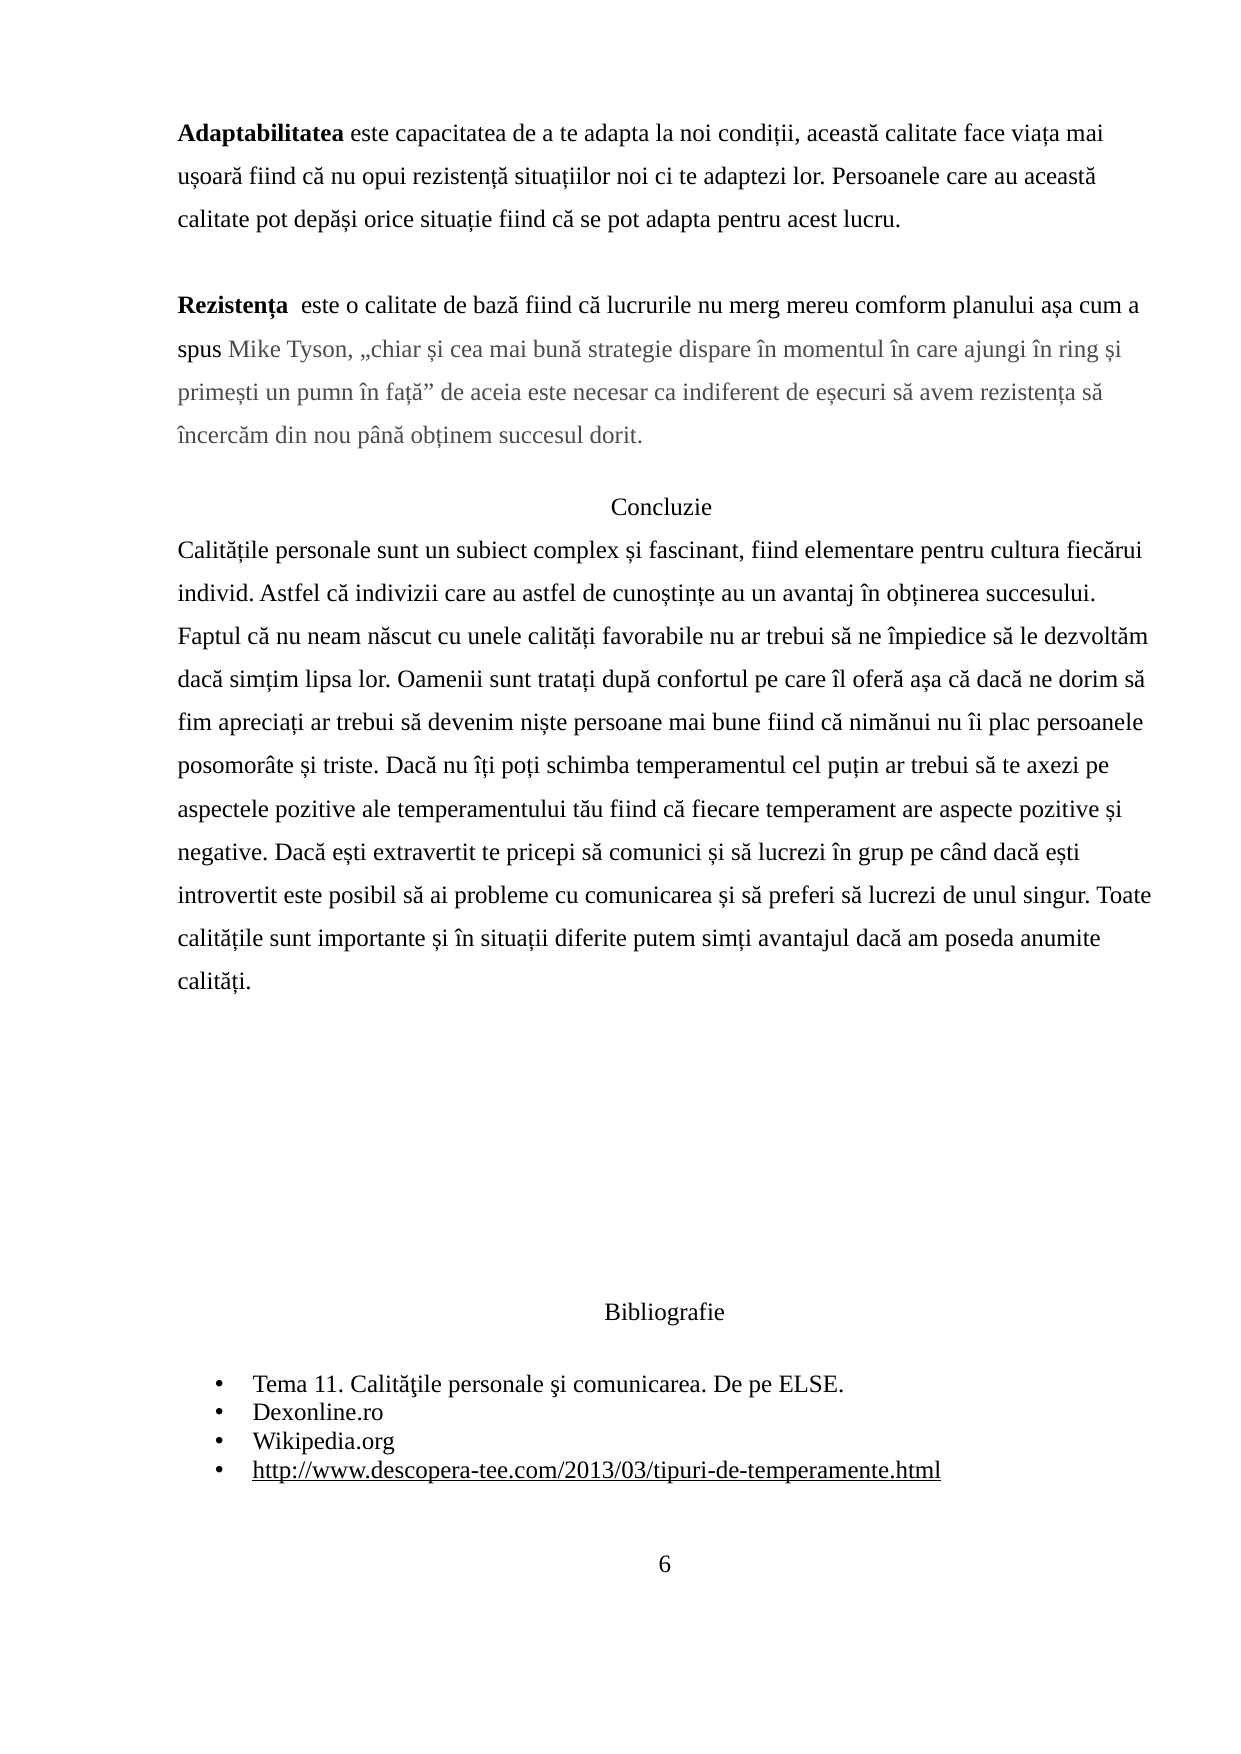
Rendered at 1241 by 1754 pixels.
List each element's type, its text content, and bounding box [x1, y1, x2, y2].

text Adaptabilitatea este capacitatea de a te adapta la noi condiții, această calitate face viața mai ușoară fiind că nu opui rezistență situațiilor noi ci te adaptezi lor. Persoanele care au această calitate pot depăși orice situație fiind că se pot adapta pentru acest lucru. [177, 118, 1152, 233]
list http://www.descopera-tee.com/2013/03/tipuri-de-temperamente.html [215, 1455, 1152, 1484]
list Dexonline.ro [215, 1397, 1152, 1426]
text Calitățile personale sunt un subiect complex și fascinant, fiind elementare pentru cultura fiecărui individ. Astfel că indivizii care au astfel de cunoștințe au un avantaj în obținerea succesului. Faptul că nu neam născut cu unele calități favorabile nu ar trebui să ne împiedice să le dezvoltăm dacă simțim lipsa lor. Oamenii sunt tratați după confortul pe care îl oferă așa că dacă ne dorim să fim apreciați ar trebui să devenim niște persoane mai bune fiind că nimănui nu îi plac persoanele posomorâte și triste. Dacă nu îți poți schimba temperamentul cel puțin ar trebui să te axezi pe aspectele pozitive ale temperamentului tău fiind că fiecare temperament are aspecte pozitive și negative. Dacă ești extravertit te pricepi să comunici și să lucrezi în grup pe când dacă ești introvertit este posibil să ai probleme cu comunicarea și să preferi să lucrezi de unul singur. Toate calitățile sunt importante și în situații diferite putem simți avantajul dacă am poseda anumite calități. [177, 535, 1152, 995]
text Bibliografie [177, 1297, 1152, 1326]
text Concluzie [177, 492, 1152, 521]
list Wikipedia.org [215, 1426, 1152, 1455]
text Rezistența este o calitate de bază fiind că lucrurile nu merg mereu comform planului așa cum a spus Mike Tyson, „chiar și cea mai bună strategie dispare în momentul în care ajungi în ring și primești un pumn în față” de aceia este necesar ca indiferent de eșecuri să avem rezistența să încercăm din nou până obținem succesul dorit. [177, 291, 1152, 449]
list Tema 11. Calităţile personale şi comunicarea. De pe ELSE. [215, 1369, 1152, 1397]
